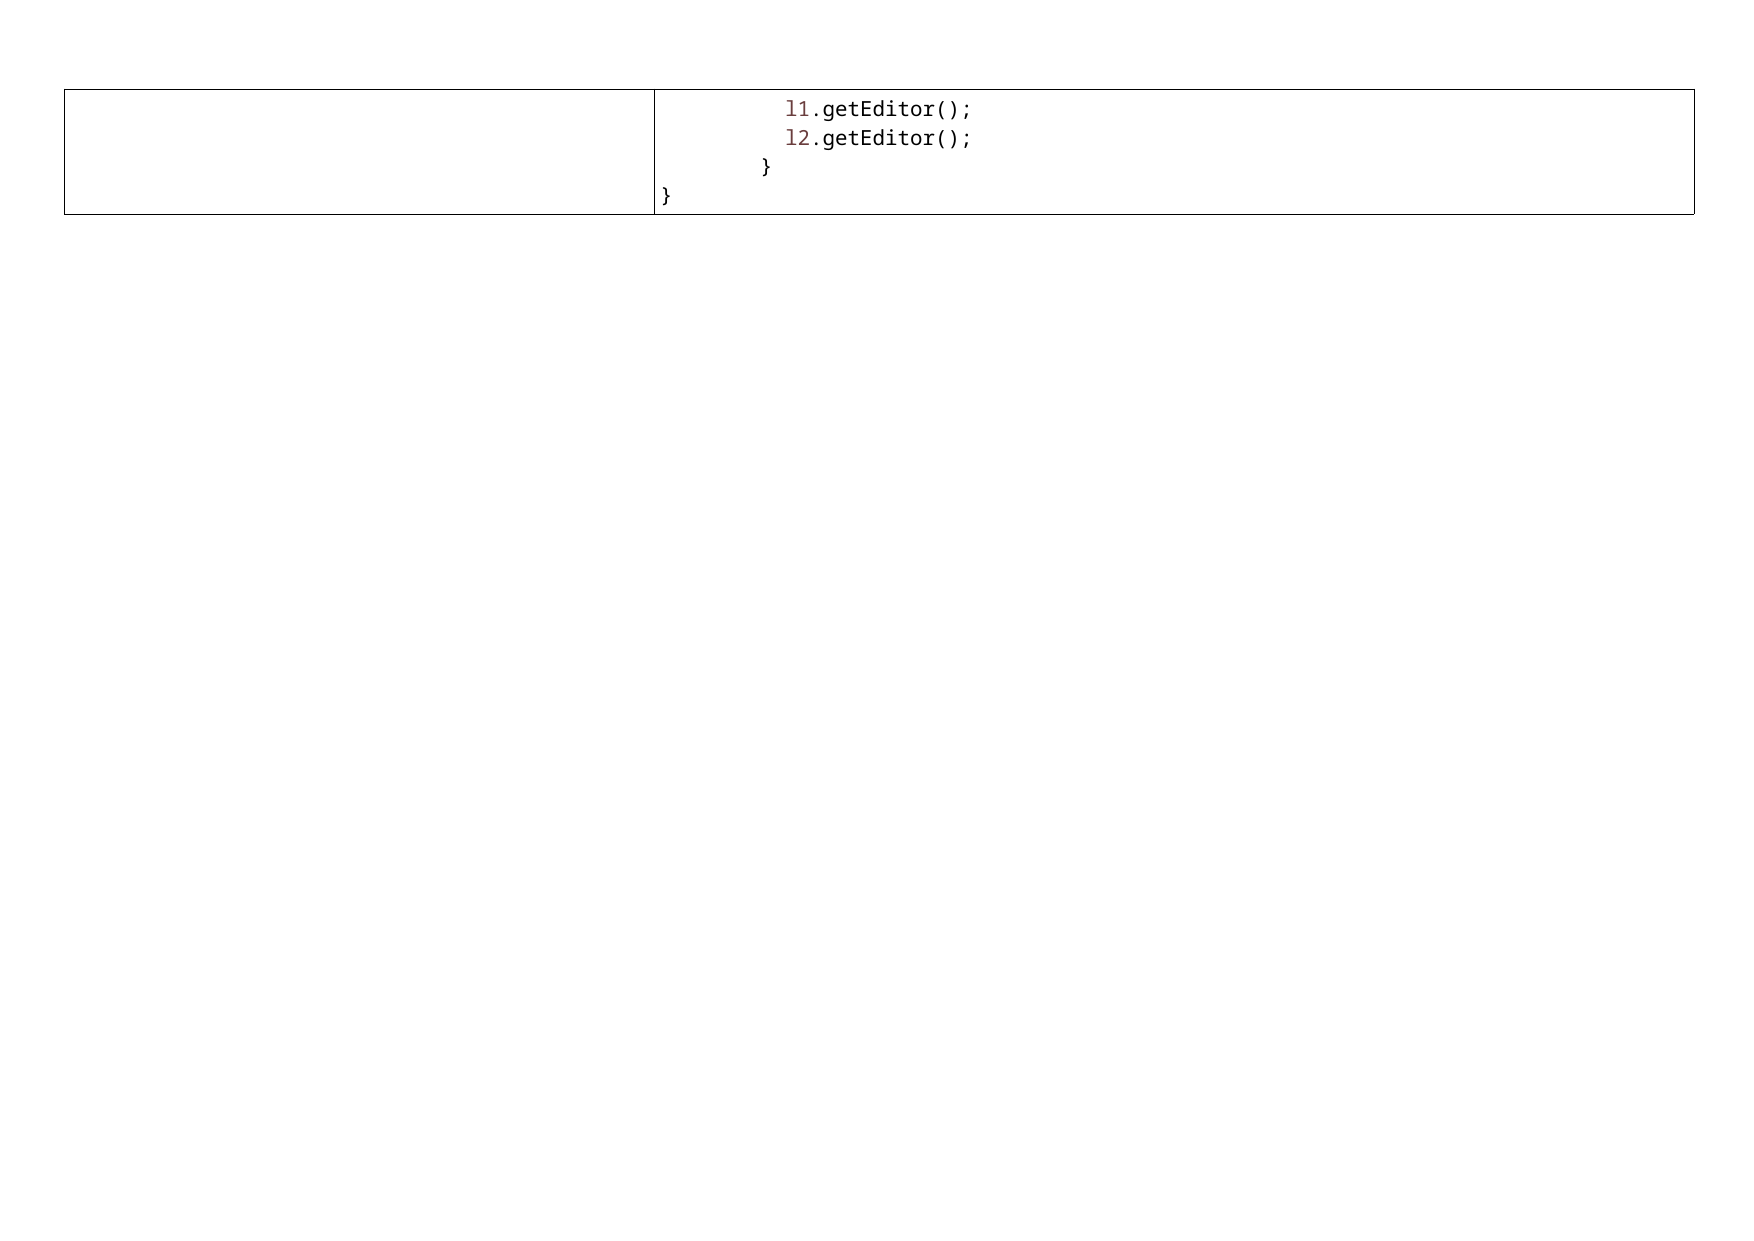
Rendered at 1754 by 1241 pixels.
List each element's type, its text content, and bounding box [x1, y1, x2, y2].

table_header l1.getEditor(); l2.getEditor(); } } [655, 90, 1694, 214]
table_header [65, 90, 654, 214]
